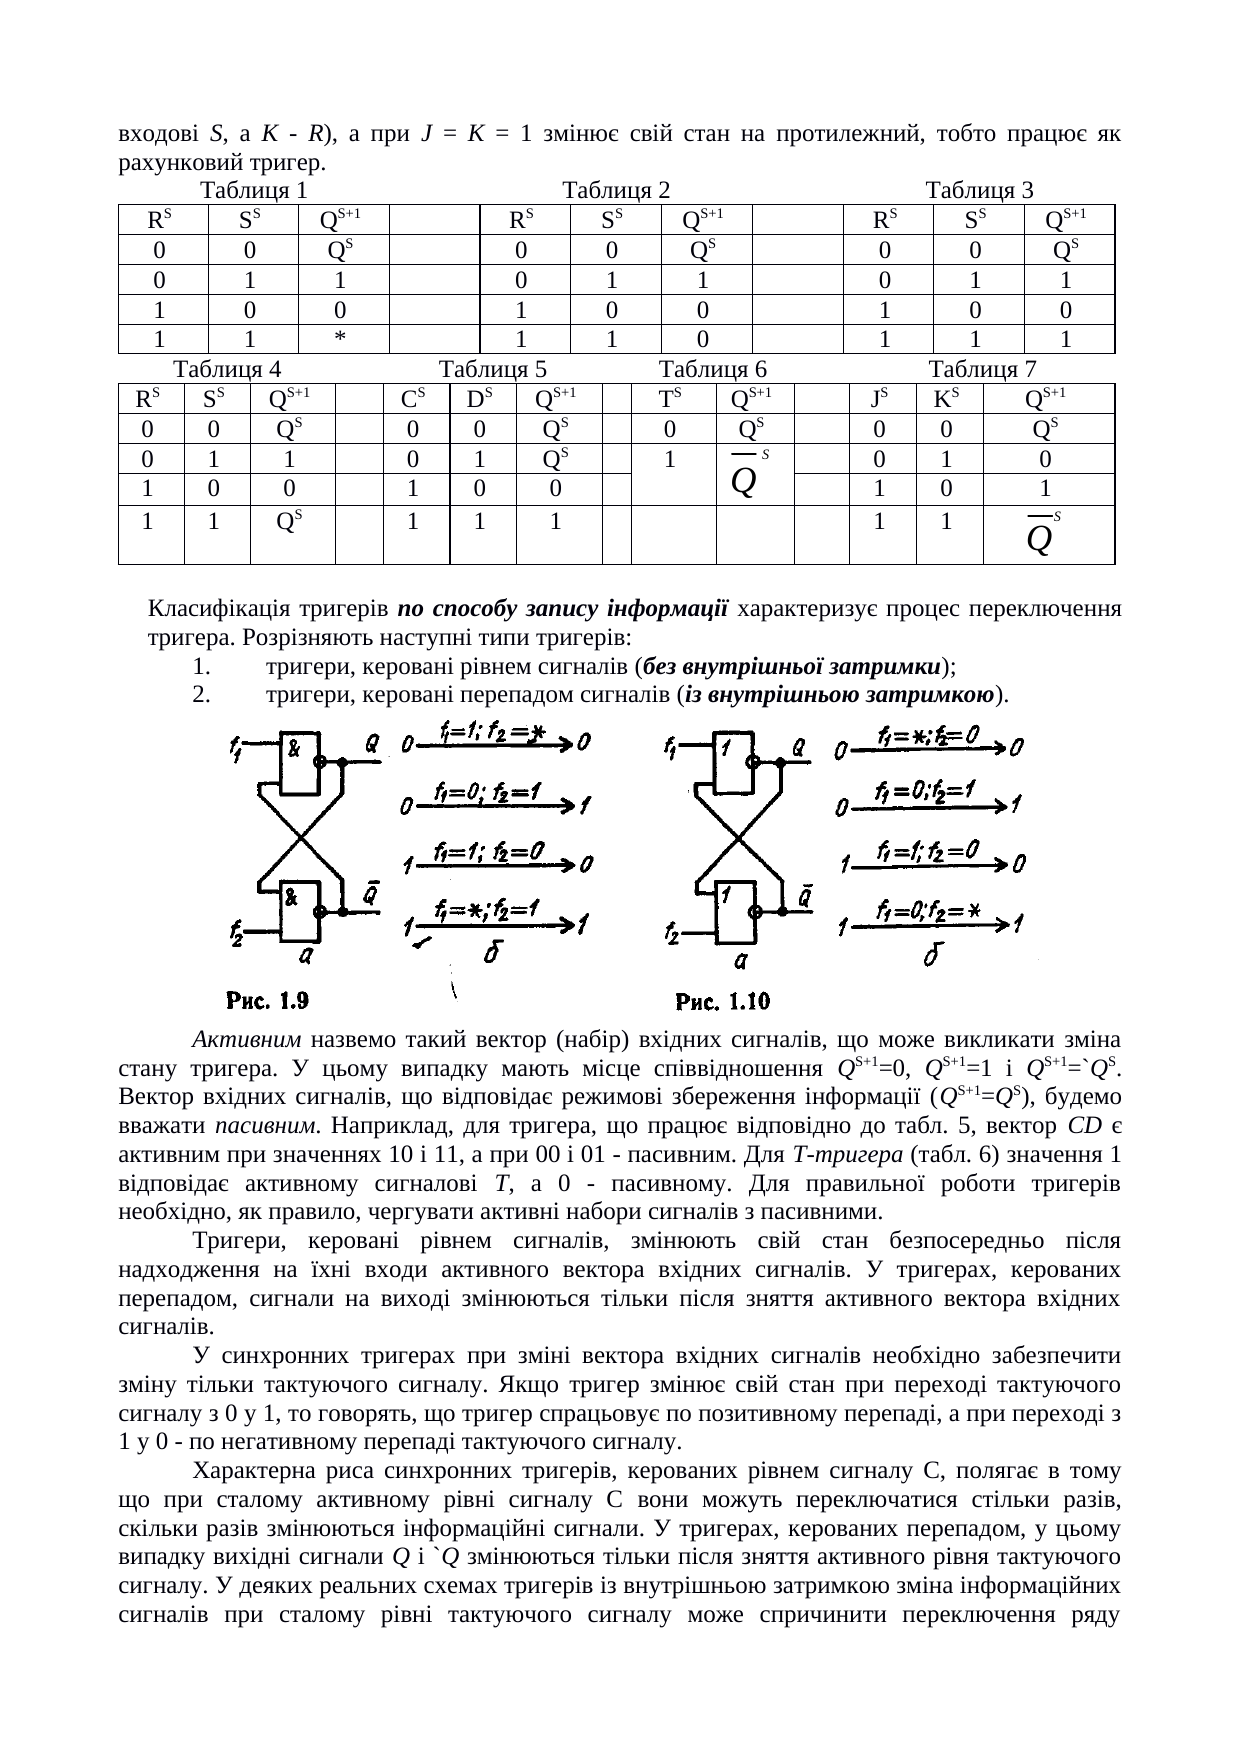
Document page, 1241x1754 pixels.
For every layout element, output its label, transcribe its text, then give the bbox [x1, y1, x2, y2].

table_cell RS [119, 384, 184, 413]
table_cell 0 [571, 235, 661, 264]
table_cell [390, 205, 479, 234]
table_cell QS [984, 414, 1114, 443]
table_cell [336, 474, 383, 505]
table_cell 0 [662, 295, 752, 323]
table_cell 0 [451, 474, 516, 505]
table_cell 0 [844, 265, 933, 294]
table_cell 0 [1025, 295, 1114, 323]
table_cell 1 [1025, 265, 1114, 294]
table_cell 0 [119, 235, 208, 264]
table_cell 0 [934, 235, 1024, 264]
table_cell 0 [481, 235, 570, 264]
text У синхронних тригерах при зміні вектора вхідних сигналів необхідно забезпечити зміну тільки тактуючого сигналу. Якщо тригер змінює свій стан при переході тактуючого сигналу з 0 у 1, то говорять, що тригер спрацьовує по позитивному перепаді, а при переході з 1 у 0 - по негативному перепаді тактуючого сигналу. [118, 1340, 1122, 1455]
table_cell 1 [119, 325, 208, 353]
table_cell 0 [984, 444, 1114, 472]
table_cell 1 [984, 474, 1114, 505]
table_cell 1 [844, 295, 933, 323]
table_cell KS [917, 384, 983, 413]
table_cell [603, 384, 631, 413]
table_cell Таблиця 5 [384, 354, 602, 383]
table_cell [336, 444, 383, 472]
table_cell [794, 354, 849, 383]
table_cell 1 [384, 474, 449, 505]
table_cell SS [571, 205, 661, 234]
table_cell QS [251, 506, 335, 563]
table_cell [336, 506, 383, 563]
table_cell QS [299, 235, 389, 264]
table_cell [603, 474, 631, 505]
table_cell 1 [481, 295, 570, 323]
table_cell 0 [185, 414, 250, 443]
table_cell 1 [850, 474, 916, 505]
table_header [389, 176, 480, 204]
list тригери, керовані рівнем сигналів (без внутрішньої затримки); [118, 651, 1122, 679]
table_cell 1 [850, 506, 916, 563]
table_cell SS [934, 205, 1024, 234]
table_cell * [299, 325, 389, 353]
table_cell [602, 354, 632, 383]
table_cell Таблиця 6 [632, 354, 794, 383]
table_cell 0 [934, 295, 1024, 323]
table_cell 0 [209, 295, 298, 323]
table_cell 0 [632, 414, 716, 443]
table_cell 1 [185, 444, 250, 472]
table_cell 1 [209, 325, 298, 353]
table_header Таблиця 1 [118, 176, 389, 204]
table_cell 1 [844, 325, 933, 353]
table_cell QS+1 [717, 384, 794, 413]
text Активним назвемо такий вектор (набір) вхідних сигналів, що може викликати зміна стану тригера. У цьому випадку мають місце співвідношення QS+1=0, QS+1=1 і QS+1=`QS. Вектор вхідних сигналів, що відповідає режимові збереження інформації (QS+1=QS), будемо вважати пасивним. Наприклад, для тригера, що працює відповідно до табл. 5, вектор СD є активним при значеннях 10 і 11, а при 00 і 01 - пасивним. Для T-тригера (табл. 6) значення 1 відповідає активному сигналові Т, а 0 - пасивному. Для правильної роботи тригерів необхідно, як правило, чергувати активні набори сигналів з пасивними. [118, 1024, 1122, 1225]
table_cell 1 [571, 265, 661, 294]
table_cell 1 [119, 474, 184, 505]
table_cell QS+1 [251, 384, 335, 413]
table_header Таблиця 2 [480, 176, 752, 204]
text Тригери, керовані рівнем сигналів, змінюють свій стан безпосередньо після надходження на їхні входи активного вектора вхідних сигналів. У тригерах, керованих перепадом, сигнали на виході змінюються тільки після зняття активного вектора вхідних сигналів. [118, 1225, 1122, 1340]
table_cell [795, 384, 849, 413]
table_cell [390, 325, 479, 353]
table_cell [753, 235, 843, 264]
table_cell 1 [251, 444, 335, 472]
table_cell 0 [251, 474, 335, 505]
table_cell QS [517, 414, 602, 443]
table_cell [603, 414, 631, 443]
table_cell 1 [384, 506, 449, 563]
table_cell [717, 506, 794, 563]
table_cell 0 [384, 444, 449, 472]
table_cell QS [517, 444, 602, 472]
text Класифікація тригерів по способу запису інформації характеризує процес переключення тригера. Розрізняють наступні типи тригерів: [148, 593, 1122, 651]
table_cell 0 [299, 295, 389, 323]
table_cell 0 [917, 414, 983, 443]
table_cell 0 [481, 265, 570, 294]
table_cell [390, 295, 479, 323]
table_cell 1 [632, 444, 716, 505]
table_cell QS [717, 414, 794, 443]
table_cell QS+1 [662, 205, 752, 234]
table_cell [390, 235, 479, 264]
table_cell DS [451, 384, 516, 413]
table_cell 0 [850, 444, 916, 472]
table_cell [753, 205, 843, 234]
table_cell [795, 506, 849, 563]
table_cell 1 [934, 325, 1024, 353]
table_cell 0 [917, 474, 983, 505]
table_cell 0 [844, 235, 933, 264]
table_cell 1 [917, 444, 983, 472]
table_cell 0 [451, 414, 516, 443]
table_cell 1 [481, 325, 570, 353]
text входові S, а K - R), а при J = K = 1 змінює свій стан на протилежний, тобто працює як рахунковий тригер. [118, 118, 1122, 176]
table_header [752, 176, 844, 204]
table_cell [603, 506, 631, 563]
table_cell QS+1 [299, 205, 389, 234]
table_cell JS [850, 384, 916, 413]
table_cell 0 [119, 414, 184, 443]
table_cell QS [662, 235, 752, 264]
table_cell [336, 354, 384, 383]
table_cell 1 [662, 265, 752, 294]
table_cell 0 [209, 235, 298, 264]
table_cell [336, 384, 383, 413]
table_cell QS+1 [517, 384, 602, 413]
table_cell [753, 265, 843, 294]
table_cell 1 [119, 506, 184, 563]
table_cell SS [209, 205, 298, 234]
table_cell 0 [571, 295, 661, 323]
table_cell RS [481, 205, 570, 234]
table_cell [603, 444, 631, 472]
table_cell 1 [517, 506, 602, 563]
text Характерна риса синхронних тригерів, керованих рівнем сигналу С, полягає в тому що при сталому активному рівні сигналу С вони можуть переключатися стільки разів, скільки разів змінюються інформаційні сигнали. У тригерах, керованих перепадом, у цьому випадку вихідні сигнали Q і `Q змінюються тільки після зняття активного рівня тактуючого сигналу. У деяких реальних схемах тригерів із внутрішньою затримкою зміна інформаційних сигналів при сталому рівні тактуючого сигналу може спричинити переключення ряду [118, 1455, 1122, 1628]
table_cell [984, 506, 1114, 563]
table_cell 1 [917, 506, 983, 563]
table_cell QS [251, 414, 335, 443]
table_cell QS+1 [984, 384, 1114, 413]
table_cell TS [632, 384, 716, 413]
table_cell 1 [119, 295, 208, 323]
table_cell Таблиця 7 [850, 354, 1115, 383]
table_cell 1 [299, 265, 389, 294]
table_cell QS+1 [1025, 205, 1114, 234]
table_cell 1 [209, 265, 298, 294]
table_cell 1 [1025, 325, 1114, 353]
table_cell 0 [119, 265, 208, 294]
picture [192, 708, 1091, 1018]
table_cell [632, 506, 716, 563]
table_cell 0 [517, 474, 602, 505]
table_cell 0 [185, 474, 250, 505]
table_cell 0 [850, 414, 916, 443]
table_cell [795, 414, 849, 443]
table_cell [336, 414, 383, 443]
list тригери, керовані перепадом сигналів (із внутрішньою затримкою). [118, 679, 1122, 708]
table_cell 0 [384, 414, 449, 443]
table_cell 1 [185, 506, 250, 563]
table_cell 0 [119, 444, 184, 472]
table_cell [795, 474, 849, 505]
table_cell [717, 444, 794, 505]
table_cell [390, 265, 479, 294]
table_header Таблиця 3 [844, 176, 1115, 204]
table_cell QS [1025, 235, 1114, 264]
table_cell 0 [662, 325, 752, 353]
table_cell 1 [571, 325, 661, 353]
table_cell RS [844, 205, 933, 234]
table_cell [795, 444, 849, 472]
table_cell 1 [451, 444, 516, 472]
table_cell [753, 325, 843, 353]
table_cell SS [185, 384, 250, 413]
table_cell RS [119, 205, 208, 234]
table_cell Таблиця 4 [118, 354, 336, 383]
table_cell 1 [451, 506, 516, 563]
table_cell 1 [934, 265, 1024, 294]
table_cell CS [384, 384, 449, 413]
table_cell [753, 295, 843, 323]
